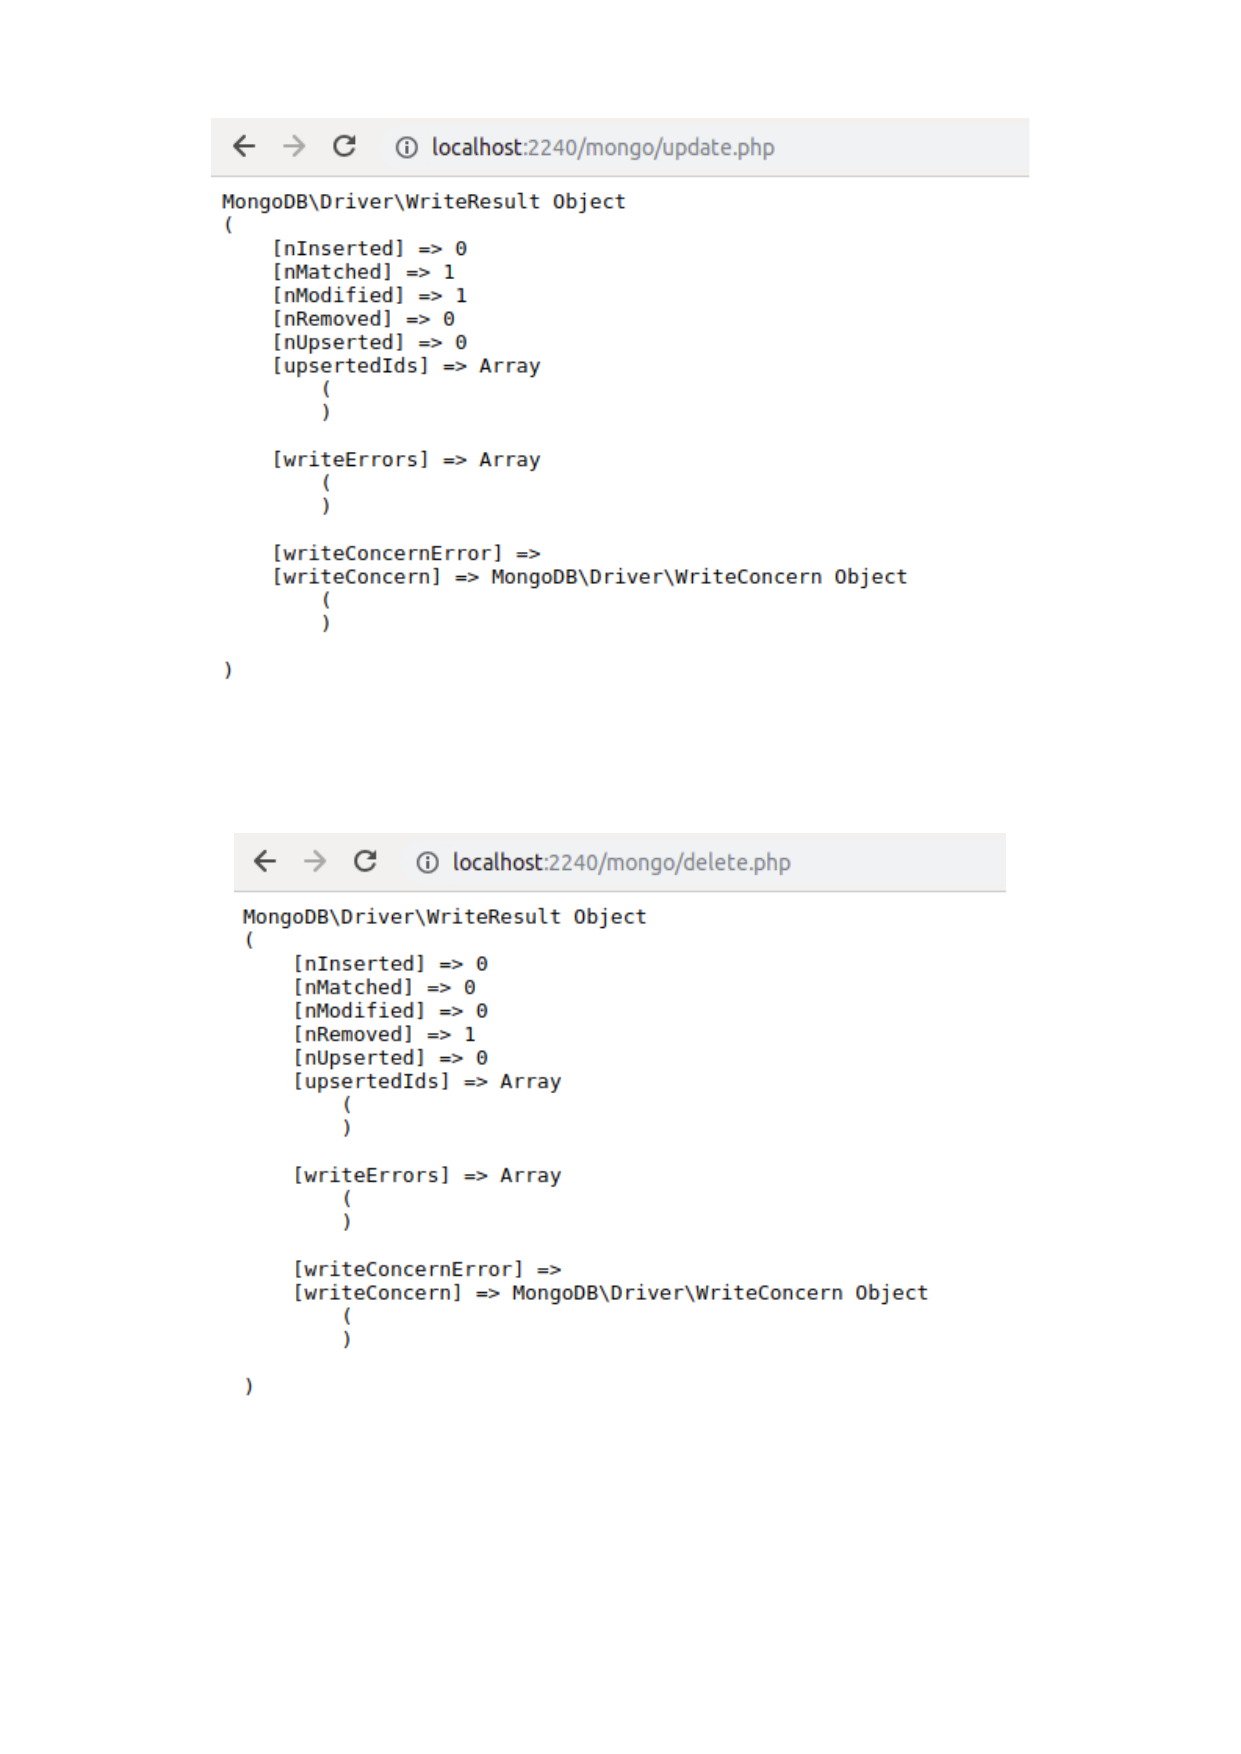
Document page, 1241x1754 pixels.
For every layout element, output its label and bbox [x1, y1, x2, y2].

picture [210, 118, 1030, 712]
picture [234, 833, 1007, 1444]
